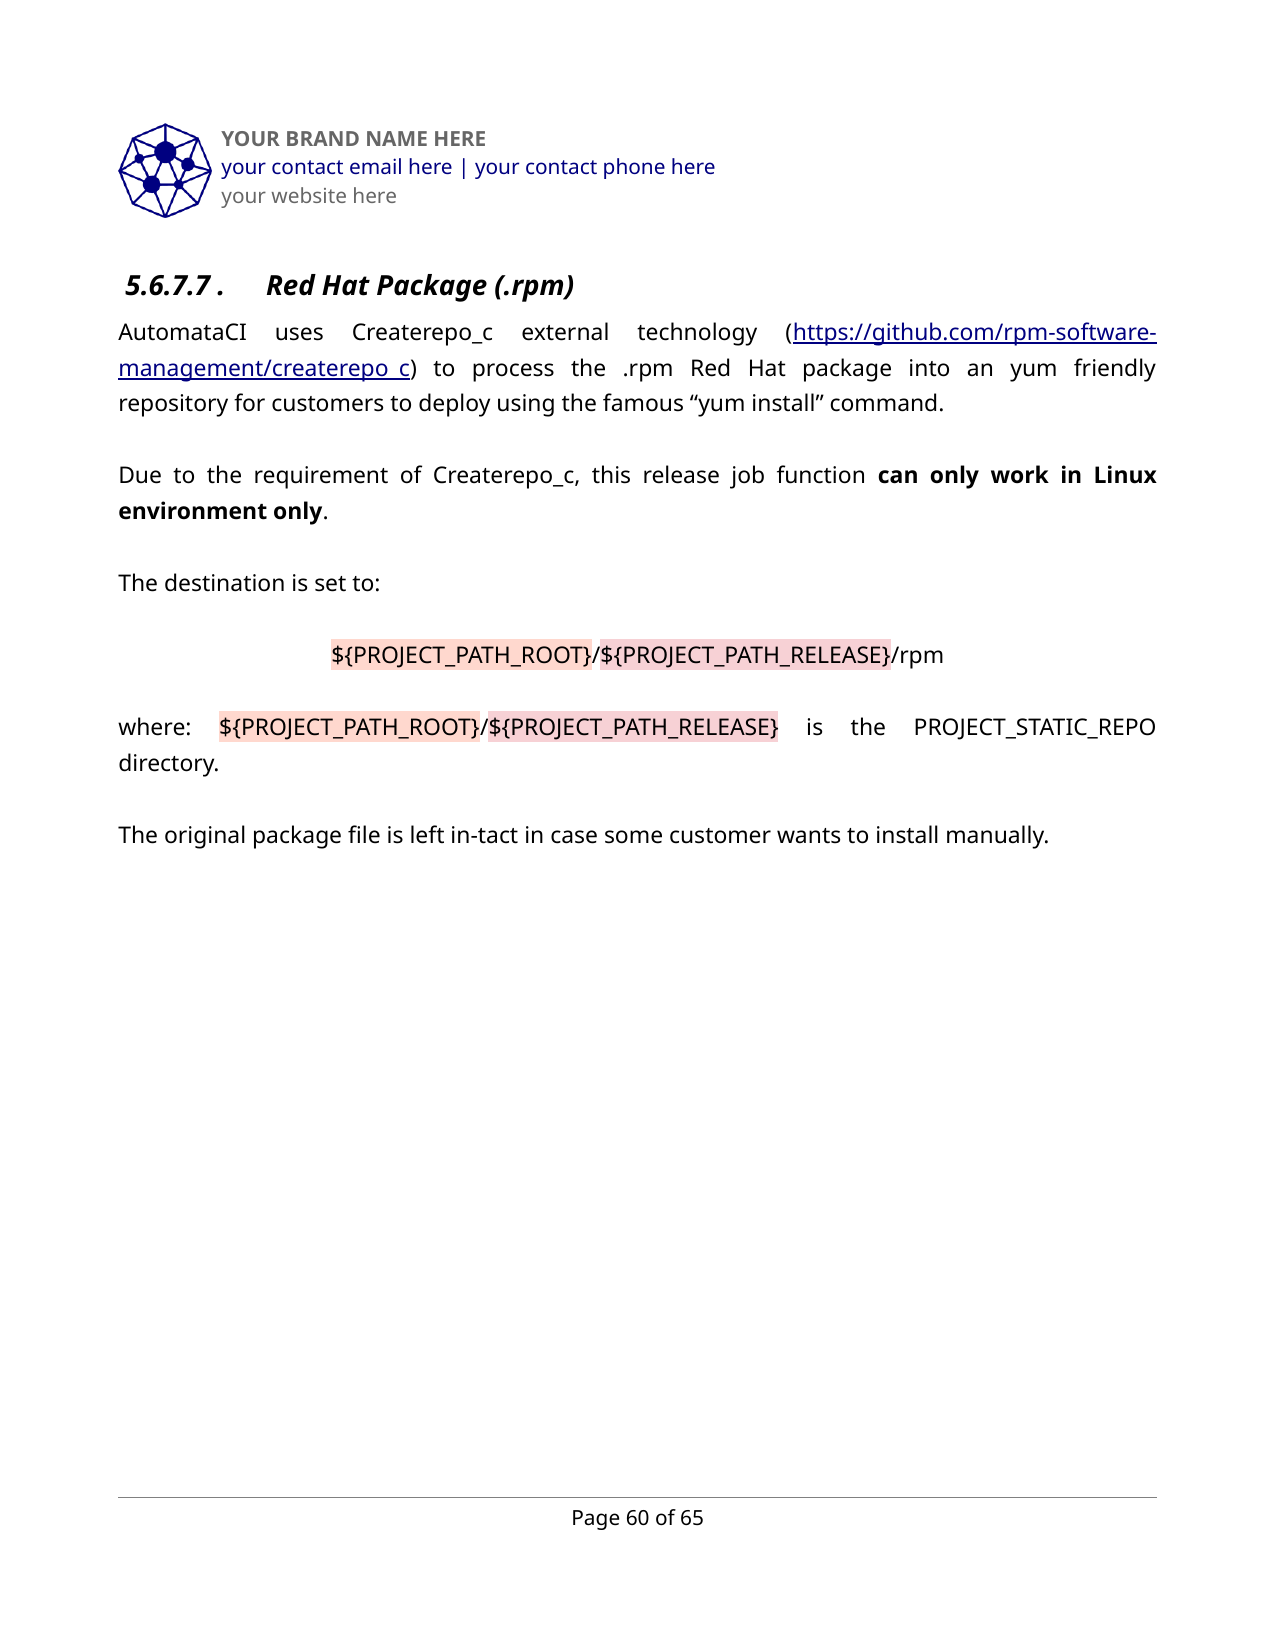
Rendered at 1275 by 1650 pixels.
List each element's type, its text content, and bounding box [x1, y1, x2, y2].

picture [118, 123, 212, 218]
text Due to the requirement of Createrepo_c, this release job function can only work in Linux environment only. [118, 459, 1157, 526]
subtitle Red Hat Package (.rpm) [118, 265, 1157, 303]
text AutomataCI uses Createrepo_c external technology (https://github.com/rpm-software-management/createrepo_c) to process the .rpm Red Hat package into an yum friendly repository for customers to deploy using the famous “yum install” command. [118, 316, 1157, 419]
text where: ${PROJECT_PATH_ROOT}/${PROJECT_PATH_RELEASE} is the PROJECT_STATIC_REPO directory. [118, 711, 1157, 778]
text The original package file is left in-tact in case some customer wants to install manually. [118, 819, 1157, 850]
text ${PROJECT_PATH_ROOT}/${PROJECT_PATH_RELEASE}/rpm [118, 639, 1157, 670]
text The destination is set to: [118, 567, 1157, 598]
